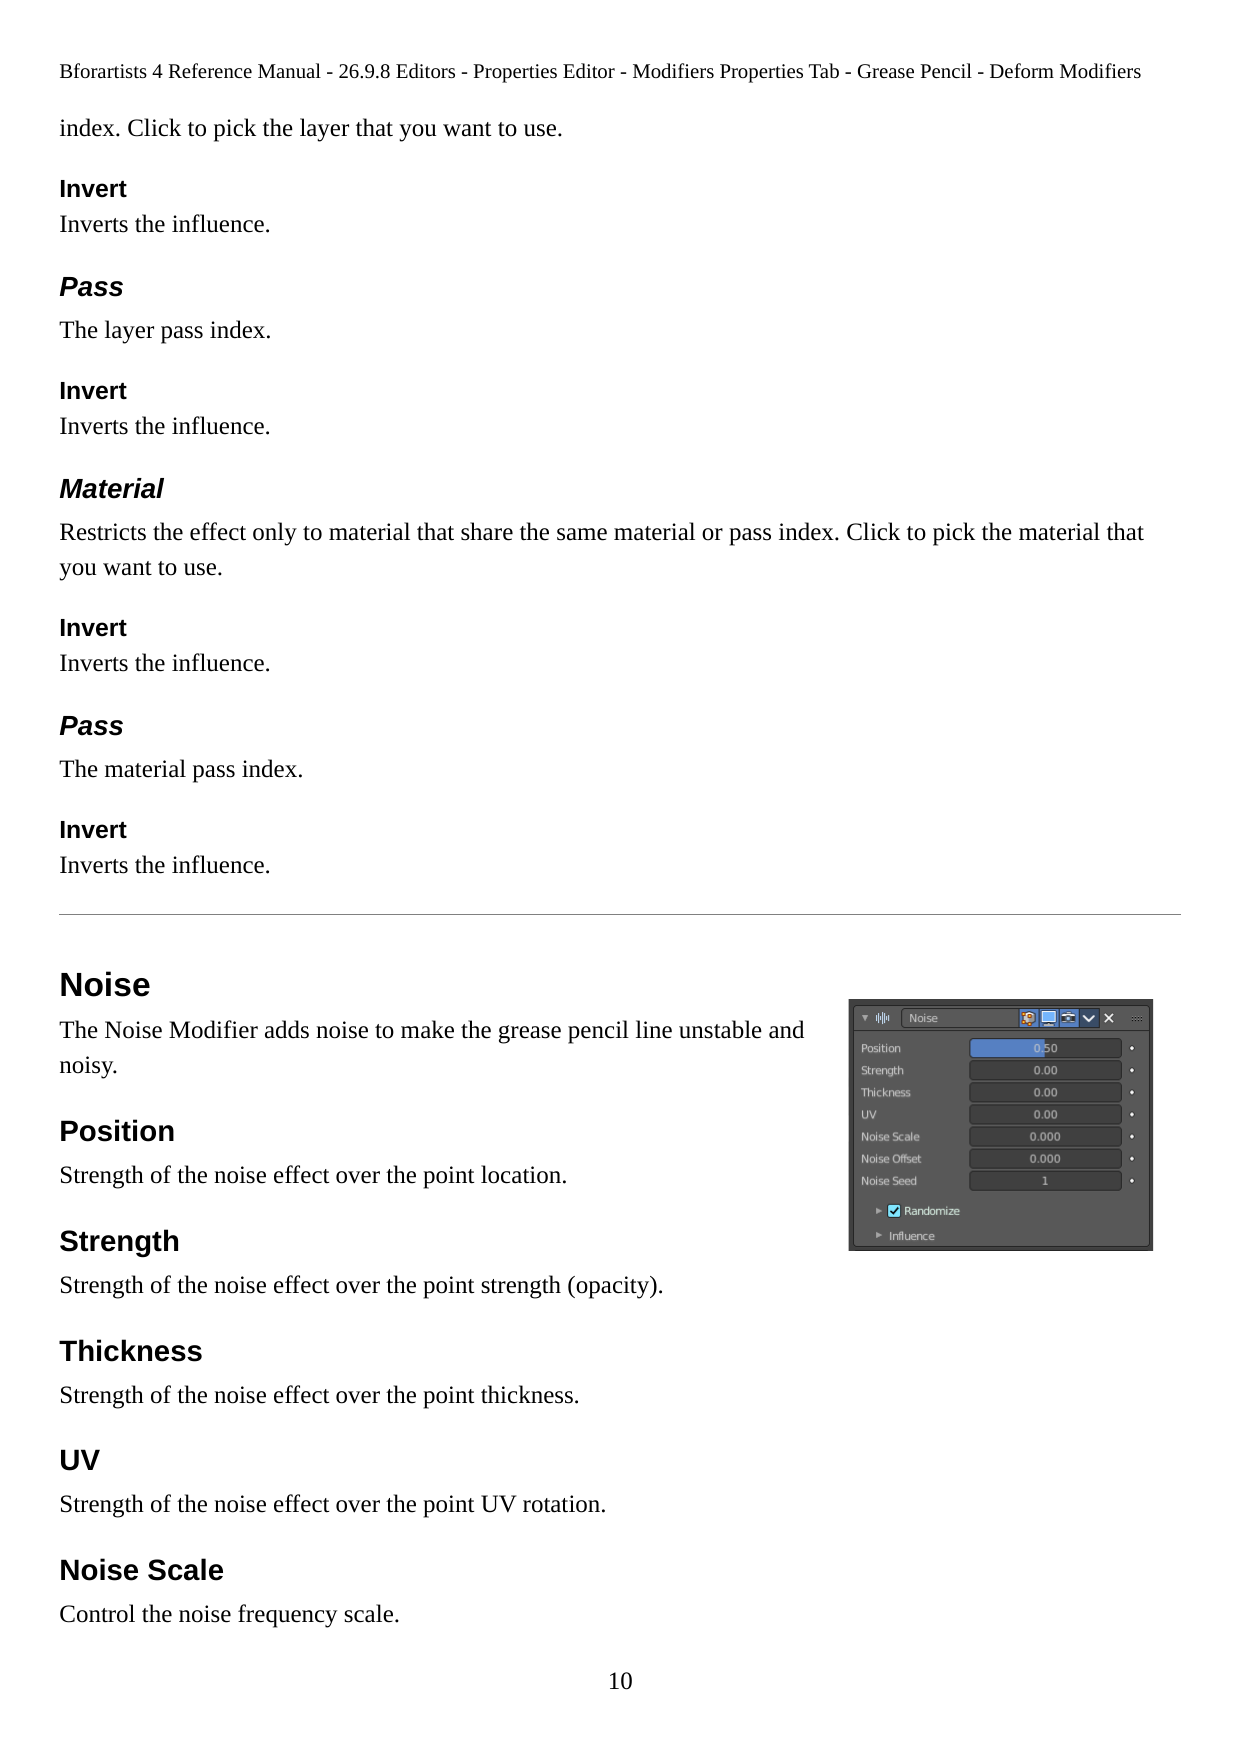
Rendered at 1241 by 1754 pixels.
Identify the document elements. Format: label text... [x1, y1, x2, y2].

text The Noise Modifier adds noise to make the grease pencil line unstable and noisy. [59, 1016, 848, 1079]
text Strength of the noise effect over the point strength (opacity). [59, 1270, 1181, 1298]
subtitle UV [59, 1443, 1181, 1477]
text The layer pass index. [59, 315, 1181, 344]
text Control the noise frequency scale. [59, 1599, 1181, 1628]
subtitle Invert [59, 376, 1181, 405]
subtitle Invert [59, 174, 1181, 203]
text Inverts the influence. [59, 209, 1181, 238]
text Inverts the influence. [59, 411, 1181, 440]
subtitle [1154, 1114, 1181, 1147]
text Strength of the noise effect over the point thickness. [59, 1380, 1181, 1408]
text Inverts the influence. [59, 850, 1181, 879]
subtitle Invert [59, 613, 1181, 642]
text Strength of the noise effect over the point location. [59, 1160, 848, 1189]
picture [848, 999, 1154, 1251]
subtitle Noise [59, 964, 1181, 1003]
subtitle Position [59, 1114, 848, 1147]
subtitle Thickness [59, 1333, 1181, 1367]
text Restricts the effect only to material that share the same material or pass index. Click to pick the material that you want to use. [59, 517, 1181, 580]
subtitle Invert [59, 816, 1181, 844]
subtitle Pass [59, 709, 1181, 741]
subtitle Noise Scale [59, 1553, 1181, 1587]
text index. Click to pick the layer that you want to use. [59, 113, 1181, 141]
subtitle Strength [59, 1223, 1181, 1257]
text The material pass index. [59, 754, 1181, 783]
subtitle Pass [59, 271, 1181, 302]
subtitle Material [59, 473, 1181, 505]
text Inverts the influence. [59, 648, 1181, 677]
text [1154, 1016, 1181, 1079]
text Strength of the noise effect over the point UV rotation. [59, 1489, 1181, 1518]
